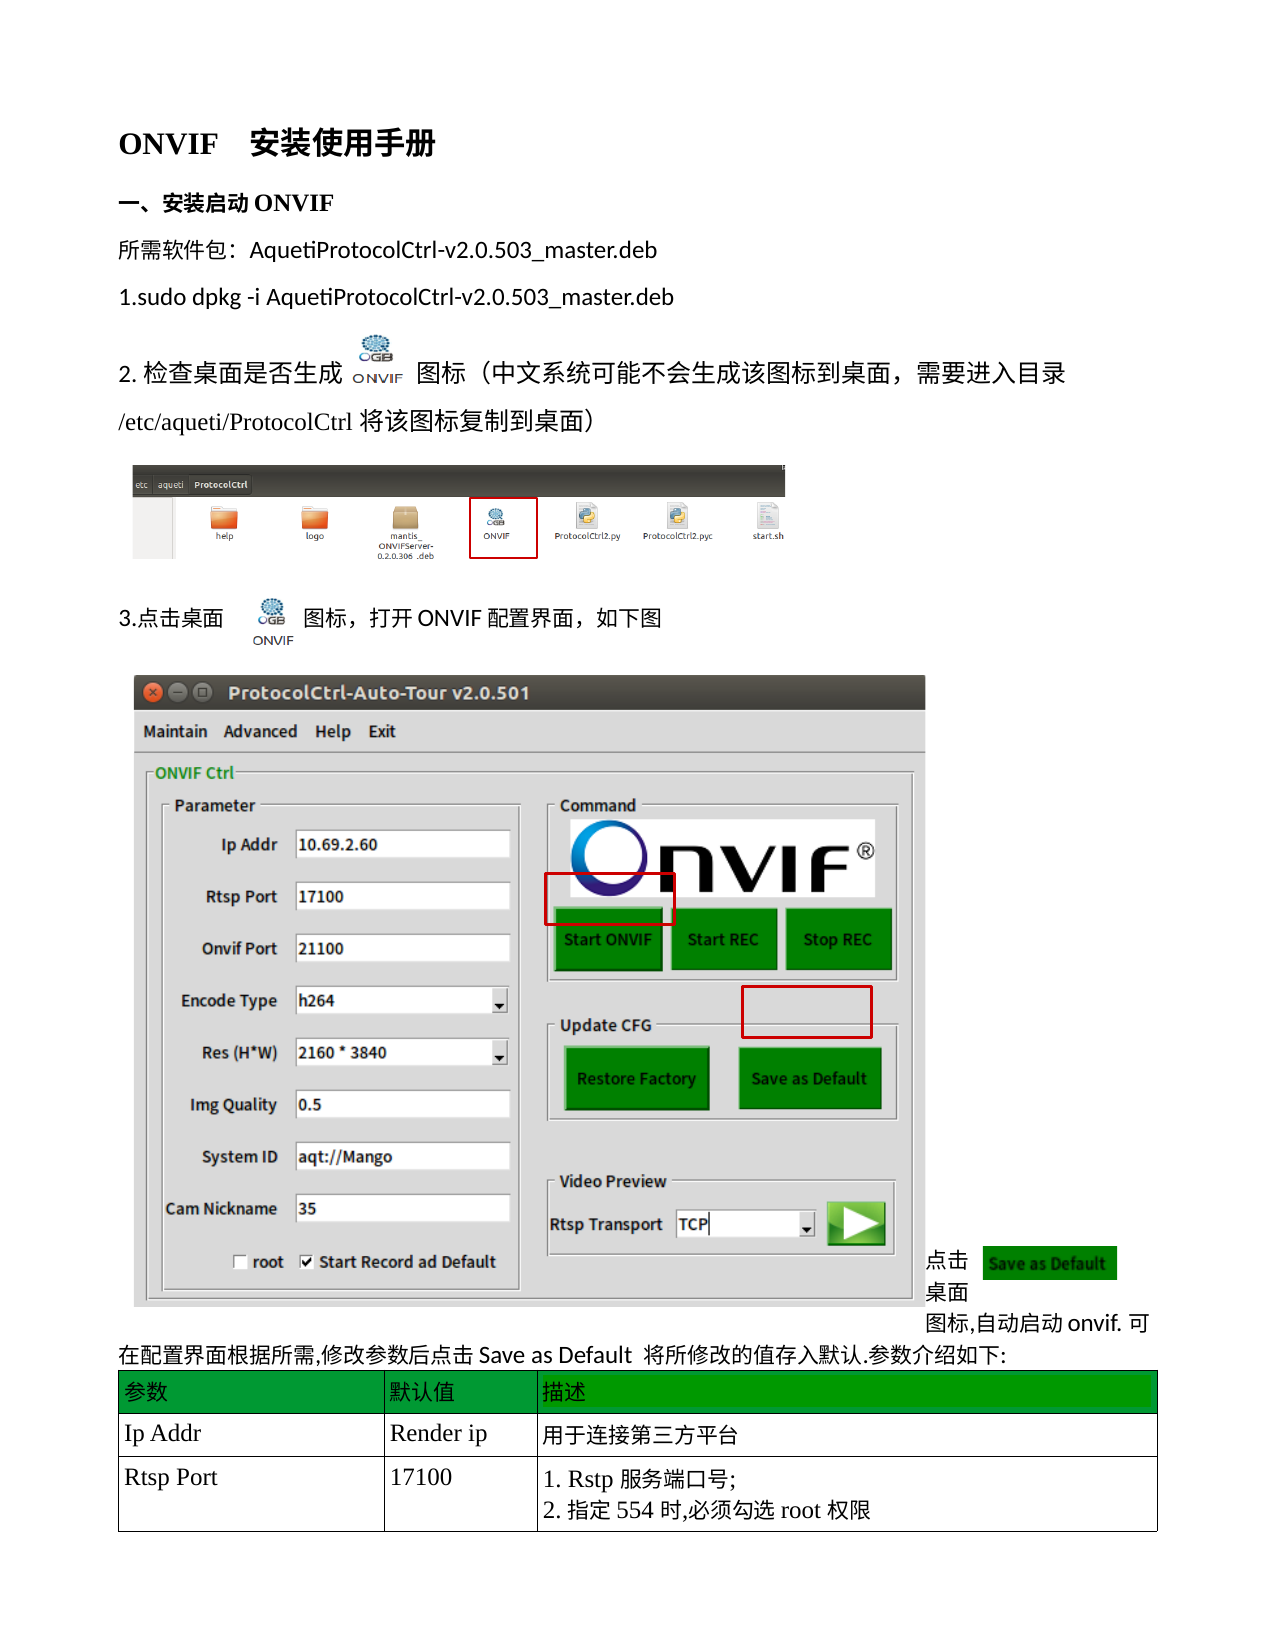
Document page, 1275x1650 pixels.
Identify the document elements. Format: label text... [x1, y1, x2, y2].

table_header 描述 [538, 1371, 1157, 1413]
table_cell 1. Rstp 服务端口号; 2. 指定 554 时,必须勾选 root 权限 [538, 1457, 1157, 1531]
text 2. 检查桌面是否生成图标（中文系统可能不会生成该图标到桌面，需要进入目录 /etc/aqueti/ProtocolCtrl 将该图标复制到桌面） [118, 327, 1157, 436]
table_cell Ip Addr [119, 1414, 384, 1456]
picture [132, 465, 786, 559]
picture [244, 590, 304, 653]
text 所需软件包：AquetiProtocolCtrl-v2.0.503_master.deb [118, 233, 1157, 265]
picture [982, 1246, 1118, 1280]
table_cell 用于连接第三方平台 [538, 1414, 1157, 1456]
picture [471, 499, 536, 557]
table_cell Rtsp Port [119, 1457, 384, 1531]
picture [133, 675, 926, 1307]
table_cell 17100 [385, 1457, 537, 1531]
text 一、安装启动ONVIF [118, 186, 1157, 218]
text 3.点击桌面 [118, 601, 244, 632]
text ONVIF 安装使用手册 [118, 118, 1157, 163]
table_header 参数 [119, 1371, 384, 1413]
picture [342, 326, 417, 391]
text 点击桌面图标,自动启动onvif. 可在配置界面根据所需,修改参数后点击Save as Default 将所修改的值存入默认.参数介绍如下: [118, 1243, 1157, 1369]
text 1.sudo dpkg -i AquetiProtocolCtrl-v2.0.503_master.deb [118, 281, 1157, 311]
text 图标，打开ONVIF配置界面，如下图 [304, 601, 1157, 632]
table_cell Render ip [385, 1414, 537, 1456]
table_header 默认值 [385, 1371, 537, 1413]
